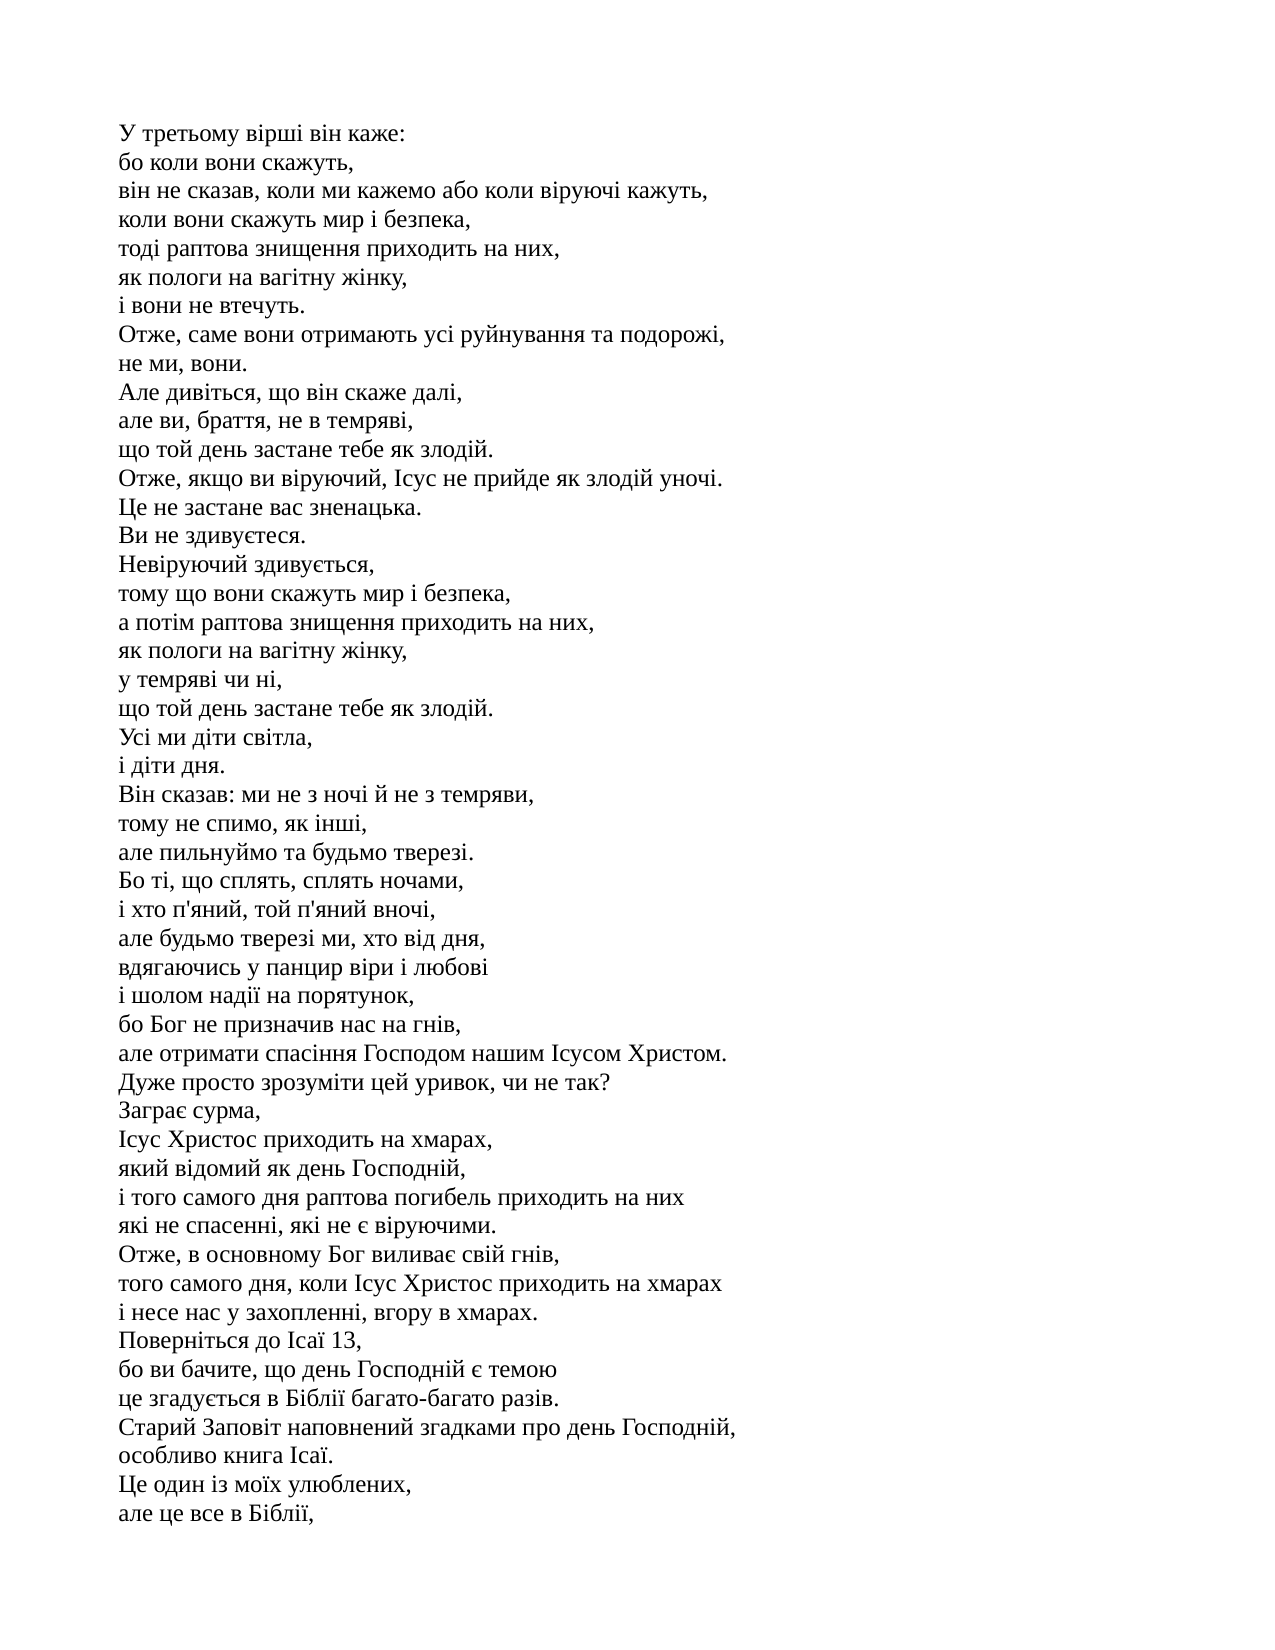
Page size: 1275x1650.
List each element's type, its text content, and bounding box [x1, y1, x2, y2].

text який відомий як день Господній, [118, 1153, 1157, 1182]
text Отже, саме вони отримають усі руйнування та подорожі, [118, 319, 1157, 348]
text бо ви бачите, що день Господній є темою [118, 1354, 1157, 1383]
text Ісус Христос приходить на хмарах, [118, 1124, 1157, 1153]
text які не спасенні, які не є віруючими. [118, 1211, 1157, 1239]
text Отже, якщо ви віруючий, Ісус не прийде як злодій уночі. [118, 463, 1157, 492]
text але отримати спасіння Господом нашим Ісусом Христом. [118, 1038, 1157, 1067]
text коли вони скажуть мир і безпека, [118, 204, 1157, 233]
text а потім раптова знищення приходить на них, [118, 607, 1157, 636]
text і шолом надії на порятунок, [118, 981, 1157, 1009]
text як пологи на вагітну жінку, [118, 262, 1157, 291]
text того самого дня, коли Ісус Христос приходить на хмарах [118, 1268, 1157, 1297]
text Це не застане вас зненацька. [118, 492, 1157, 521]
text і несе нас у захопленні, вгору в хмарах. [118, 1297, 1157, 1326]
text вдягаючись у панцир віри і любові [118, 952, 1157, 981]
text що той день застане тебе як злодій. [118, 693, 1157, 722]
text тому не спимо, як інші, [118, 808, 1157, 837]
text Отже, в основному Бог виливає свій гнів, [118, 1239, 1157, 1268]
text бо Бог не призначив нас на гнів, [118, 1009, 1157, 1038]
text що той день застане тебе як злодій. [118, 434, 1157, 463]
text Старий Заповіт наповнений згадками про день Господній, [118, 1412, 1157, 1441]
text але пильнуймо та будьмо тверезі. [118, 837, 1157, 866]
text Поверніться до Ісаї 13, [118, 1326, 1157, 1354]
text Заграє сурма, [118, 1096, 1157, 1124]
text Він сказав: ми не з ночі й не з темряви, [118, 779, 1157, 808]
text і хто п'яний, той п'яний вночі, [118, 894, 1157, 923]
text у темряві чи ні, [118, 664, 1157, 693]
text Бо ті, що сплять, сплять ночами, [118, 866, 1157, 894]
text тому що вони скажуть мир і безпека, [118, 578, 1157, 607]
text бо коли вони скажуть, [118, 147, 1157, 176]
text особливо книга Ісаї. [118, 1441, 1157, 1469]
text і того самого дня раптова погибель приходить на них [118, 1182, 1157, 1211]
text не ми, вони. [118, 348, 1157, 377]
text Невіруючий здивується, [118, 549, 1157, 578]
text Дуже просто зрозуміти цей уривок, чи не так? [118, 1067, 1157, 1096]
text тоді раптова знищення приходить на них, [118, 233, 1157, 262]
text і вони не втечуть. [118, 291, 1157, 319]
text Але дивіться, що він скаже далі, [118, 377, 1157, 406]
text але будьмо тверезі ми, хто від дня, [118, 923, 1157, 952]
text але ви, браття, не в темряві, [118, 406, 1157, 434]
text Усі ми діти світла, [118, 722, 1157, 751]
text Це один із моїх улюблених, [118, 1469, 1157, 1498]
text але це все в Біблії, [118, 1498, 1157, 1527]
text як пологи на вагітну жінку, [118, 636, 1157, 664]
text це згадується в Біблії багато-багато разів. [118, 1383, 1157, 1412]
text і діти дня. [118, 751, 1157, 779]
text У третьому вірші він каже: [118, 118, 1157, 147]
text Ви не здивуєтеся. [118, 521, 1157, 549]
text він не сказав, коли ми кажемо або коли віруючі кажуть, [118, 176, 1157, 204]
